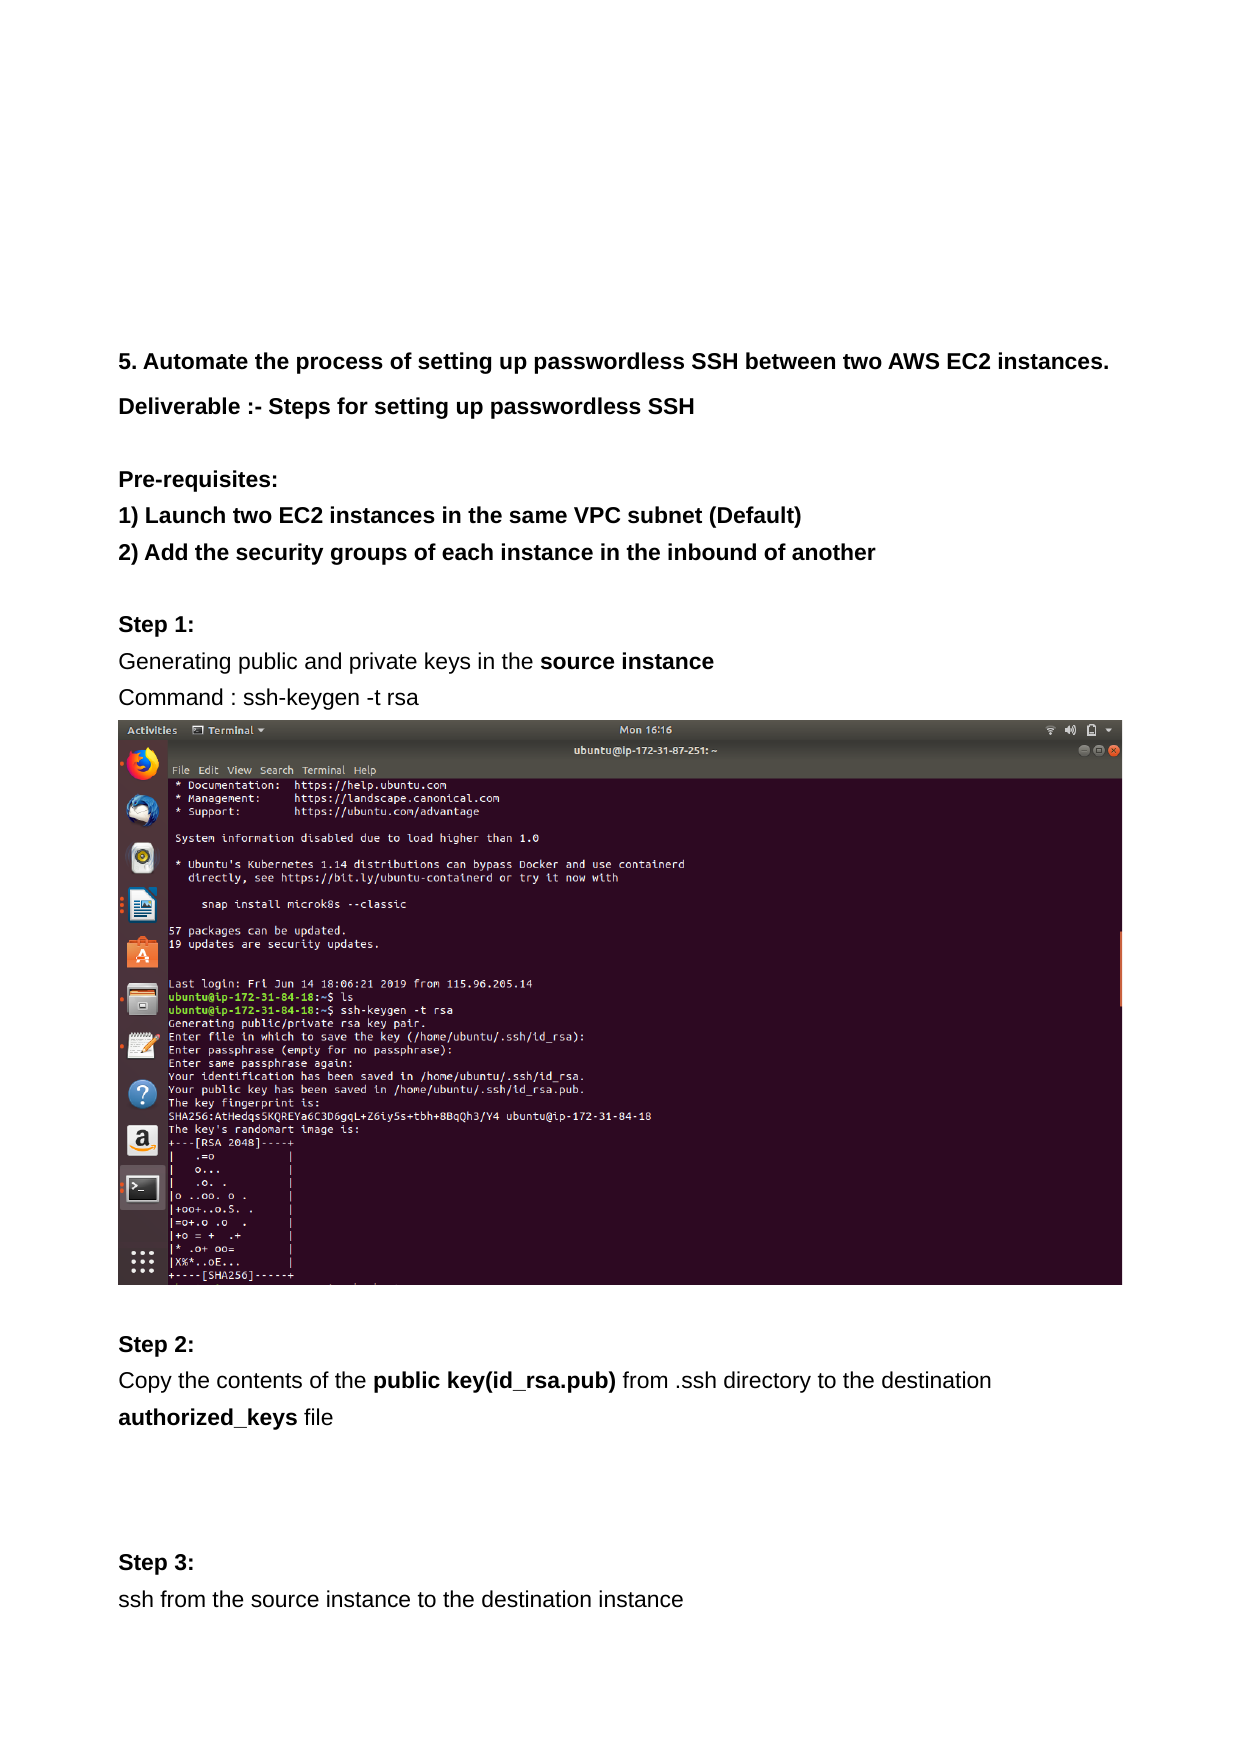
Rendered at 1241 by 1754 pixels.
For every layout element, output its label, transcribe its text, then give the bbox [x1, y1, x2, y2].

text Pre-requisites: [118, 466, 1122, 492]
text Copy the contents of the public key(id_rsa.pub) from .ssh directory to the destination authorized_keys file [118, 1367, 1122, 1430]
text Step 3: [118, 1549, 1122, 1576]
text 1) Launch two EC2 instances in the same VPC subnet (Default) [118, 502, 1122, 528]
text 5. Automate the process of setting up passwordless SSH between two AWS EC2 instances. [118, 348, 1122, 375]
text Deliverable :- Steps for setting up passwordless SSH [118, 393, 1122, 419]
text Step 2: [118, 1331, 1122, 1357]
text Step 1: [118, 611, 1122, 638]
text 2) Add the security groups of each instance in the inbound of another [118, 538, 1122, 565]
text Command : ssh-keygen -t rsa [118, 684, 1122, 710]
picture [118, 720, 1123, 1285]
text ssh from the source instance to the destination instance [118, 1586, 1122, 1612]
text Generating public and private keys in the source instance [118, 648, 1122, 674]
